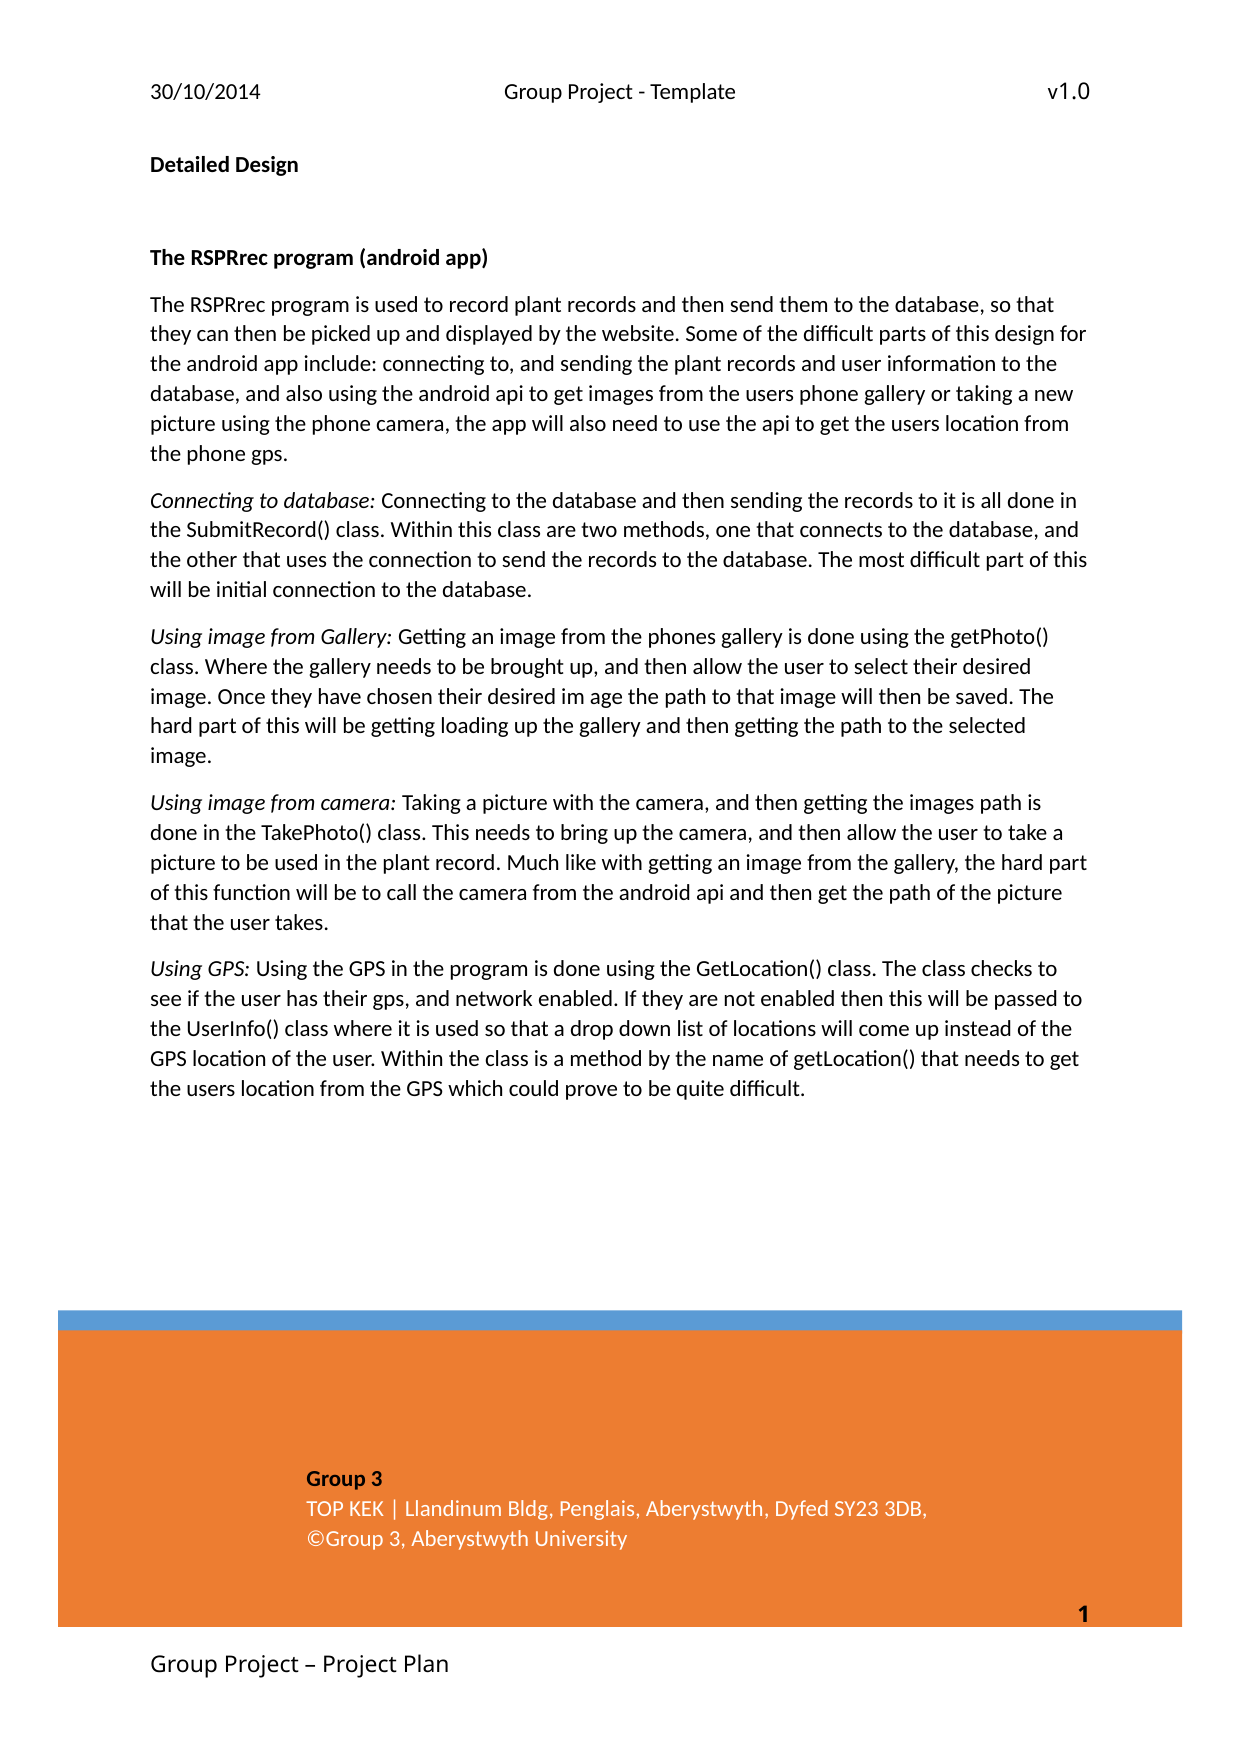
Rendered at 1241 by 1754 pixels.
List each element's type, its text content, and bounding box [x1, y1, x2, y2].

text The RSPRrec program is used to record plant records and then send them to the database, so that they can then be picked up and displayed by the website. Some of the difficult parts of this design for the android app include: connecting to, and sending the plant records and user information to the database, and also using the android api to get images from the users phone gallery or taking a new picture using the phone camera, the app will also need to use the api to get the users location from the phone gps. [150, 290, 1090, 467]
text The RSPRrec program (android app) [150, 243, 1090, 271]
text Using image from Gallery: Getting an image from the phones gallery is done using the getPhoto() class. Where the gallery needs to be brought up, and then allow the user to select their desired image. Once they have chosen their desired im age the path to that image will then be saved. The hard part of this will be getting loading up the gallery and then getting the path to the selected image. [150, 622, 1090, 769]
text Connecting to database: Connecting to the database and then sending the records to it is all done in the SubmitRecord() class. Within this class are two methods, one that connects to the database, and the other that uses the connection to send the records to the database. The most difficult part of this will be initial connection to the database. [150, 486, 1090, 603]
text Using image from camera: Taking a picture with the camera, and then getting the images path is done in the TakePhoto() class. This needs to bring up the camera, and then allow the user to take a picture to be used in the plant record. Much like with getting an image from the gallery, the hard part of this function will be to call the camera from the android api and then get the path of the picture that the user takes. [150, 788, 1090, 936]
text Using GPS: Using the GPS in the program is done using the GetLocation() class. The class checks to see if the user has their gps, and network enabled. If they are not enabled then this will be passed to the UserInfo() class where it is used so that a drop down list of locations will come up instead of the GPS location of the user. Within the class is a method by the name of getLocation() that needs to get the users location from the GPS which could prove to be quite difficult. [150, 954, 1090, 1102]
text Detailed Design [150, 150, 1090, 178]
